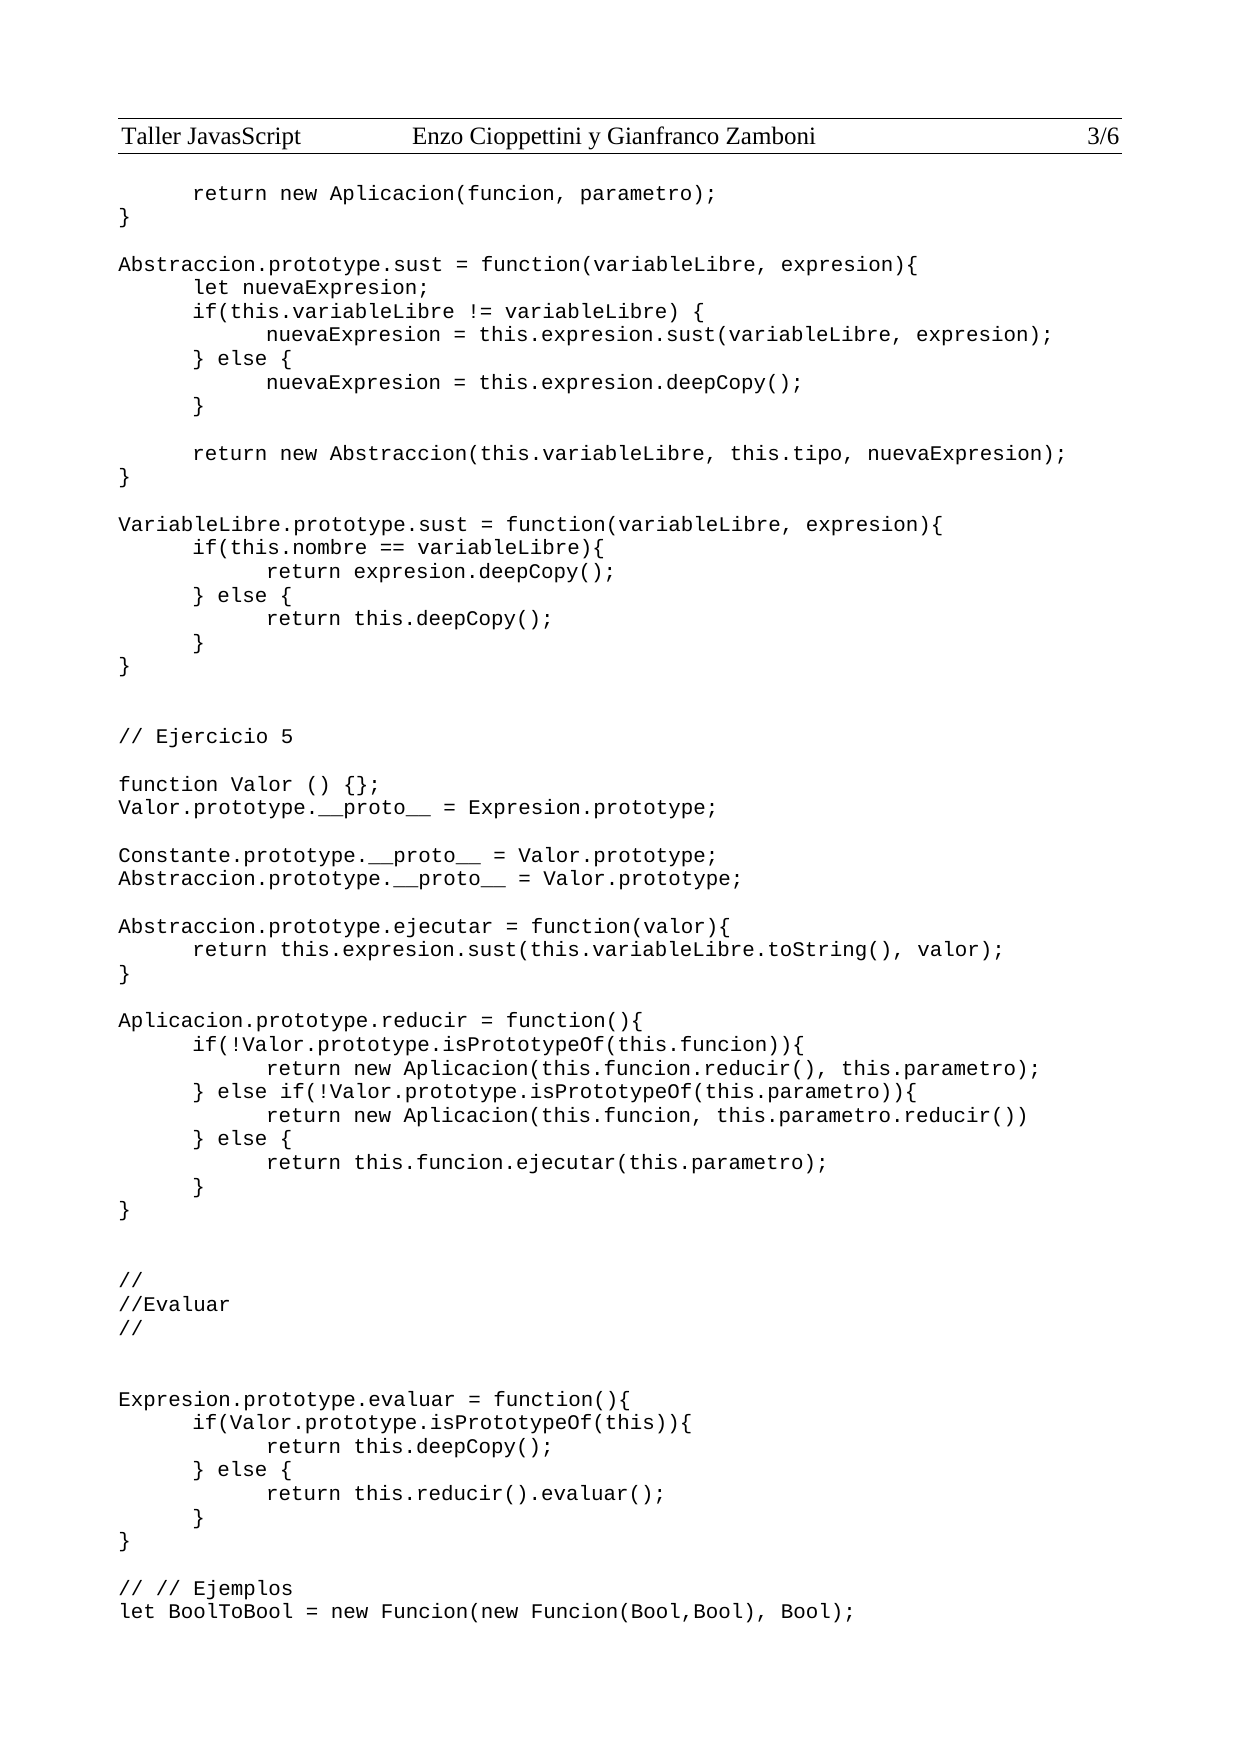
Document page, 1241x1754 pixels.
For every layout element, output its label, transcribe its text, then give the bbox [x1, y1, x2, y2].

text Aplicacion.prototype.reducir = function(){ [118, 1010, 1122, 1034]
text return new Aplicacion(this.funcion, this.parametro.reducir()) [118, 1105, 1122, 1128]
text return this.deepCopy(); [118, 1436, 1122, 1459]
text } [118, 395, 1122, 419]
text Abstraccion.prototype.ejecutar = function(valor){ [118, 916, 1122, 939]
text Constante.prototype.__proto__ = Valor.prototype; [118, 845, 1122, 868]
text } else if(!Valor.prototype.isPrototypeOf(this.parametro)){ [118, 1081, 1122, 1105]
text return expresion.deepCopy(); [118, 561, 1122, 584]
text if(this.nombre == variableLibre){ [118, 537, 1122, 561]
text // [118, 1318, 1122, 1341]
text } [118, 1199, 1122, 1223]
text let BoolToBool = new Funcion(new Funcion(Bool,Bool), Bool); [118, 1601, 1122, 1625]
text VariableLibre.prototype.sust = function(variableLibre, expresion){ [118, 514, 1122, 537]
text nuevaExpresion = this.expresion.deepCopy(); [118, 372, 1122, 395]
text return new Aplicacion(funcion, parametro); [118, 183, 1122, 206]
text // [118, 1270, 1122, 1294]
text } [118, 963, 1122, 987]
text return this.deepCopy(); [118, 608, 1122, 632]
text } else { [118, 348, 1122, 372]
text //Evaluar [118, 1294, 1122, 1318]
text return this.reducir().evaluar(); [118, 1483, 1122, 1507]
text Valor.prototype.__proto__ = Expresion.prototype; [118, 797, 1122, 821]
text Expresion.prototype.evaluar = function(){ [118, 1388, 1122, 1412]
text } else { [118, 1459, 1122, 1483]
text function Valor () {}; [118, 774, 1122, 797]
text let nuevaExpresion; [118, 277, 1122, 301]
text if(!Valor.prototype.isPrototypeOf(this.funcion)){ [118, 1034, 1122, 1057]
text } [118, 466, 1122, 490]
text return new Aplicacion(this.funcion.reducir(), this.parametro); [118, 1057, 1122, 1081]
text } [118, 1507, 1122, 1530]
text } else { [118, 1128, 1122, 1152]
text // // Ejemplos [118, 1578, 1122, 1601]
text nuevaExpresion = this.expresion.sust(variableLibre, expresion); [118, 324, 1122, 348]
text } [118, 206, 1122, 230]
text if(Valor.prototype.isPrototypeOf(this)){ [118, 1412, 1122, 1436]
text return this.expresion.sust(this.variableLibre.toString(), valor); [118, 939, 1122, 963]
text if(this.variableLibre != variableLibre) { [118, 301, 1122, 324]
text } [118, 656, 1122, 679]
text } [118, 632, 1122, 656]
text return new Abstraccion(this.variableLibre, this.tipo, nuevaExpresion); [118, 443, 1122, 466]
text return this.funcion.ejecutar(this.parametro); [118, 1152, 1122, 1176]
text Abstraccion.prototype.sust = function(variableLibre, expresion){ [118, 253, 1122, 277]
text } [118, 1530, 1122, 1554]
text } [118, 1176, 1122, 1199]
text Abstraccion.prototype.__proto__ = Valor.prototype; [118, 868, 1122, 892]
text } else { [118, 584, 1122, 608]
text // Ejercicio 5 [118, 726, 1122, 750]
